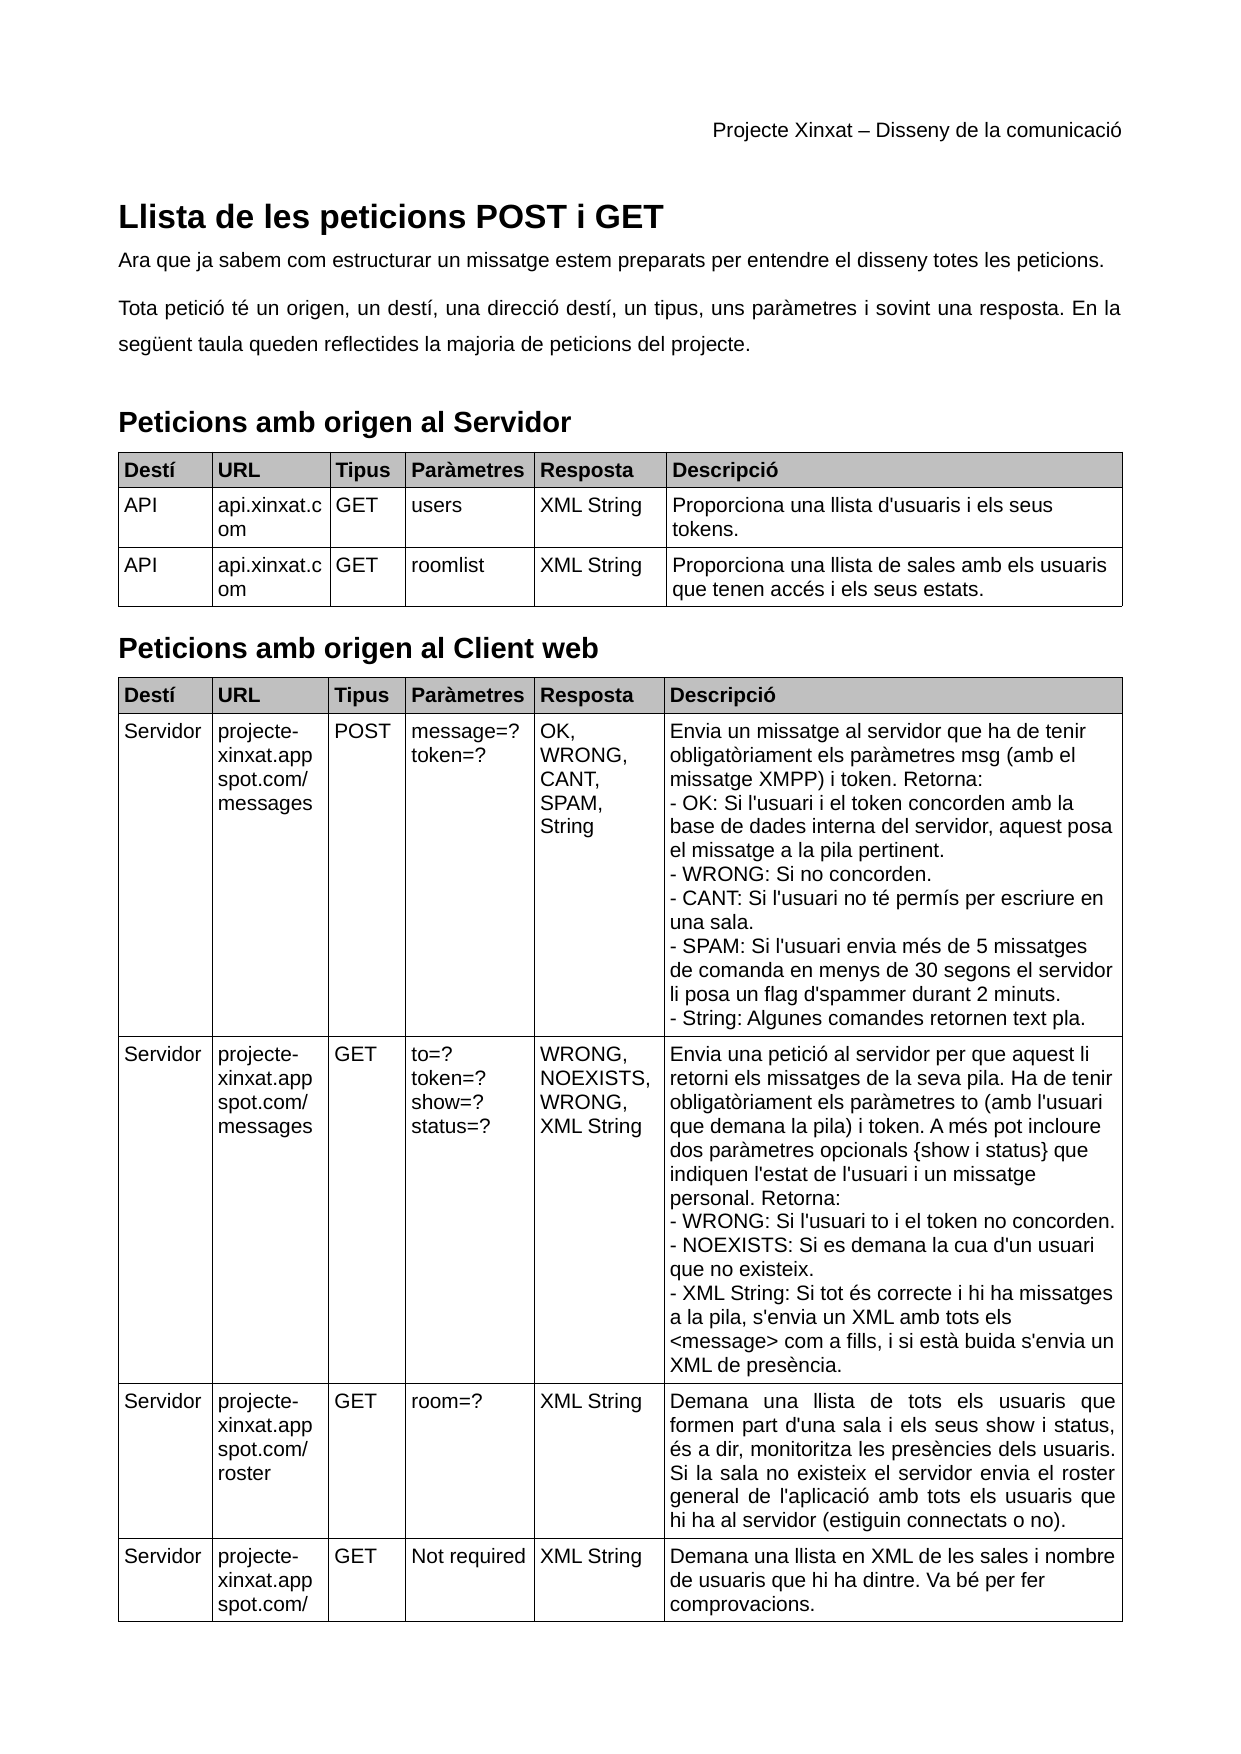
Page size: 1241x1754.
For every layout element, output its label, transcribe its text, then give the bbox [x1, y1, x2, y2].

table_cell GET [331, 548, 405, 606]
table_cell Not required [406, 1539, 534, 1621]
table_cell GET [329, 1539, 405, 1621]
table_header Paràmetres [406, 453, 534, 487]
table_cell Servidor [119, 1539, 212, 1621]
table_cell Servidor [119, 714, 212, 1036]
table_cell Demana una llista de tots els usuaris que formen part d'una sala i els seus show i status, és a dir, monitoritza les presències dels usuaris. Si la sala no existeix el servidor envia el roster general de l'aplicació amb tots els usuaris que hi ha al servidor (estiguin connectats o no). [665, 1384, 1122, 1538]
table_cell Demana una llista en XML de les sales i nombre de usuaris que hi ha dintre. Va bé per fer comprovacions. [665, 1539, 1122, 1621]
text Ara que ja sabem com estructurar un missatge estem preparats per entendre el disseny totes les peticions. [118, 248, 1122, 272]
table_cell Proporciona una llista de sales amb els usuaris que tenen accés i els seus estats. [667, 548, 1122, 606]
table_header Tipus [329, 678, 405, 713]
table_header Destí [119, 453, 212, 487]
table_cell Envia un missatge al servidor que ha de tenir obligatòriament els paràmetres msg (amb el missatge XMPP) i token. Retorna: - OK: Si l'usuari i el token concorden amb la base de dades interna del servidor, aquest posa el missatge a la pila pertinent. - WRONG: Si no concorden. - CANT: Si l'usuari no té permís per escriure en una sala. - SPAM: Si l'usuari envia més de 5 missatges de comanda en menys de 30 segons el servidor li posa un flag d'spammer durant 2 minuts. - String: Algunes comandes retornen text pla. [665, 714, 1122, 1036]
table_header Destí [119, 678, 212, 713]
table_cell projecte-xinxat.appspot.com/messages [213, 714, 328, 1036]
table_cell API [119, 548, 212, 606]
table_cell Servidor [119, 1384, 212, 1538]
table_cell XML String [535, 1539, 664, 1621]
table_cell room=? [406, 1384, 534, 1538]
table_cell projecte-xinxat.appspot.com/roster [213, 1384, 328, 1538]
table_cell XML String [535, 488, 666, 547]
table_cell users [406, 488, 534, 547]
table_header Paràmetres [406, 678, 534, 713]
table_cell GET [329, 1037, 405, 1383]
table_cell api.xinxat.com [213, 488, 330, 547]
table_cell projecte-xinxat.appspot.com/messages [213, 1037, 328, 1383]
table_cell GET [329, 1384, 405, 1538]
table_cell API [119, 488, 212, 547]
text Tota petició té un origen, un destí, una direcció destí, un tipus, uns paràmetres i sovint una resposta. En la següent taula queden reflectides la majoria de peticions del projecte. [118, 296, 1122, 356]
table_header Descripció [665, 678, 1122, 713]
table_cell message=? token=? [406, 714, 534, 1036]
table_cell Envia una petició al servidor per que aquest li retorni els missatges de la seva pila. Ha de tenir obligatòriament els paràmetres to (amb l'usuari que demana la pila) i token. A més pot incloure dos paràmetres opcionals {show i status} que indiquen l'estat de l'usuari i un missatge personal. Retorna: - WRONG: Si l'usuari to i el token no concorden. - NOEXISTS: Si es demana la cua d'un usuari que no existeix. - XML String: Si tot és correcte i hi ha missatges a la pila, s'envia un XML amb tots els <message> com a fills, i si està buida s'envia un XML de presència. [665, 1037, 1122, 1383]
subtitle Peticions amb origen al Client web [118, 631, 1122, 665]
table_header Descripció [667, 453, 1122, 487]
table_cell Servidor [119, 1037, 212, 1383]
table_cell GET [331, 488, 405, 547]
table_cell XML String [535, 548, 666, 606]
table_cell Proporciona una llista d'usuaris i els seus tokens. [667, 488, 1122, 547]
table_cell WRONG, NOEXISTS, WRONG, XML String [535, 1037, 664, 1383]
table_cell POST [329, 714, 405, 1036]
table_header URL [213, 678, 328, 713]
table_cell roomlist [406, 548, 534, 606]
table_header Tipus [331, 453, 405, 487]
table_header Resposta [535, 453, 666, 487]
table_cell XML String [535, 1384, 664, 1538]
table_cell OK, WRONG, CANT, SPAM, String [535, 714, 664, 1036]
table_cell api.xinxat.com [213, 548, 330, 606]
table_cell to=? token=? show=? status=? [406, 1037, 534, 1383]
table_cell projecte-xinxat.appspot.com/ [213, 1539, 328, 1621]
subtitle Llista de les peticions POST i GET [118, 197, 1122, 235]
table_header URL [213, 453, 330, 487]
subtitle Peticions amb origen al Servidor [118, 406, 1122, 439]
table_header Resposta [535, 678, 664, 713]
